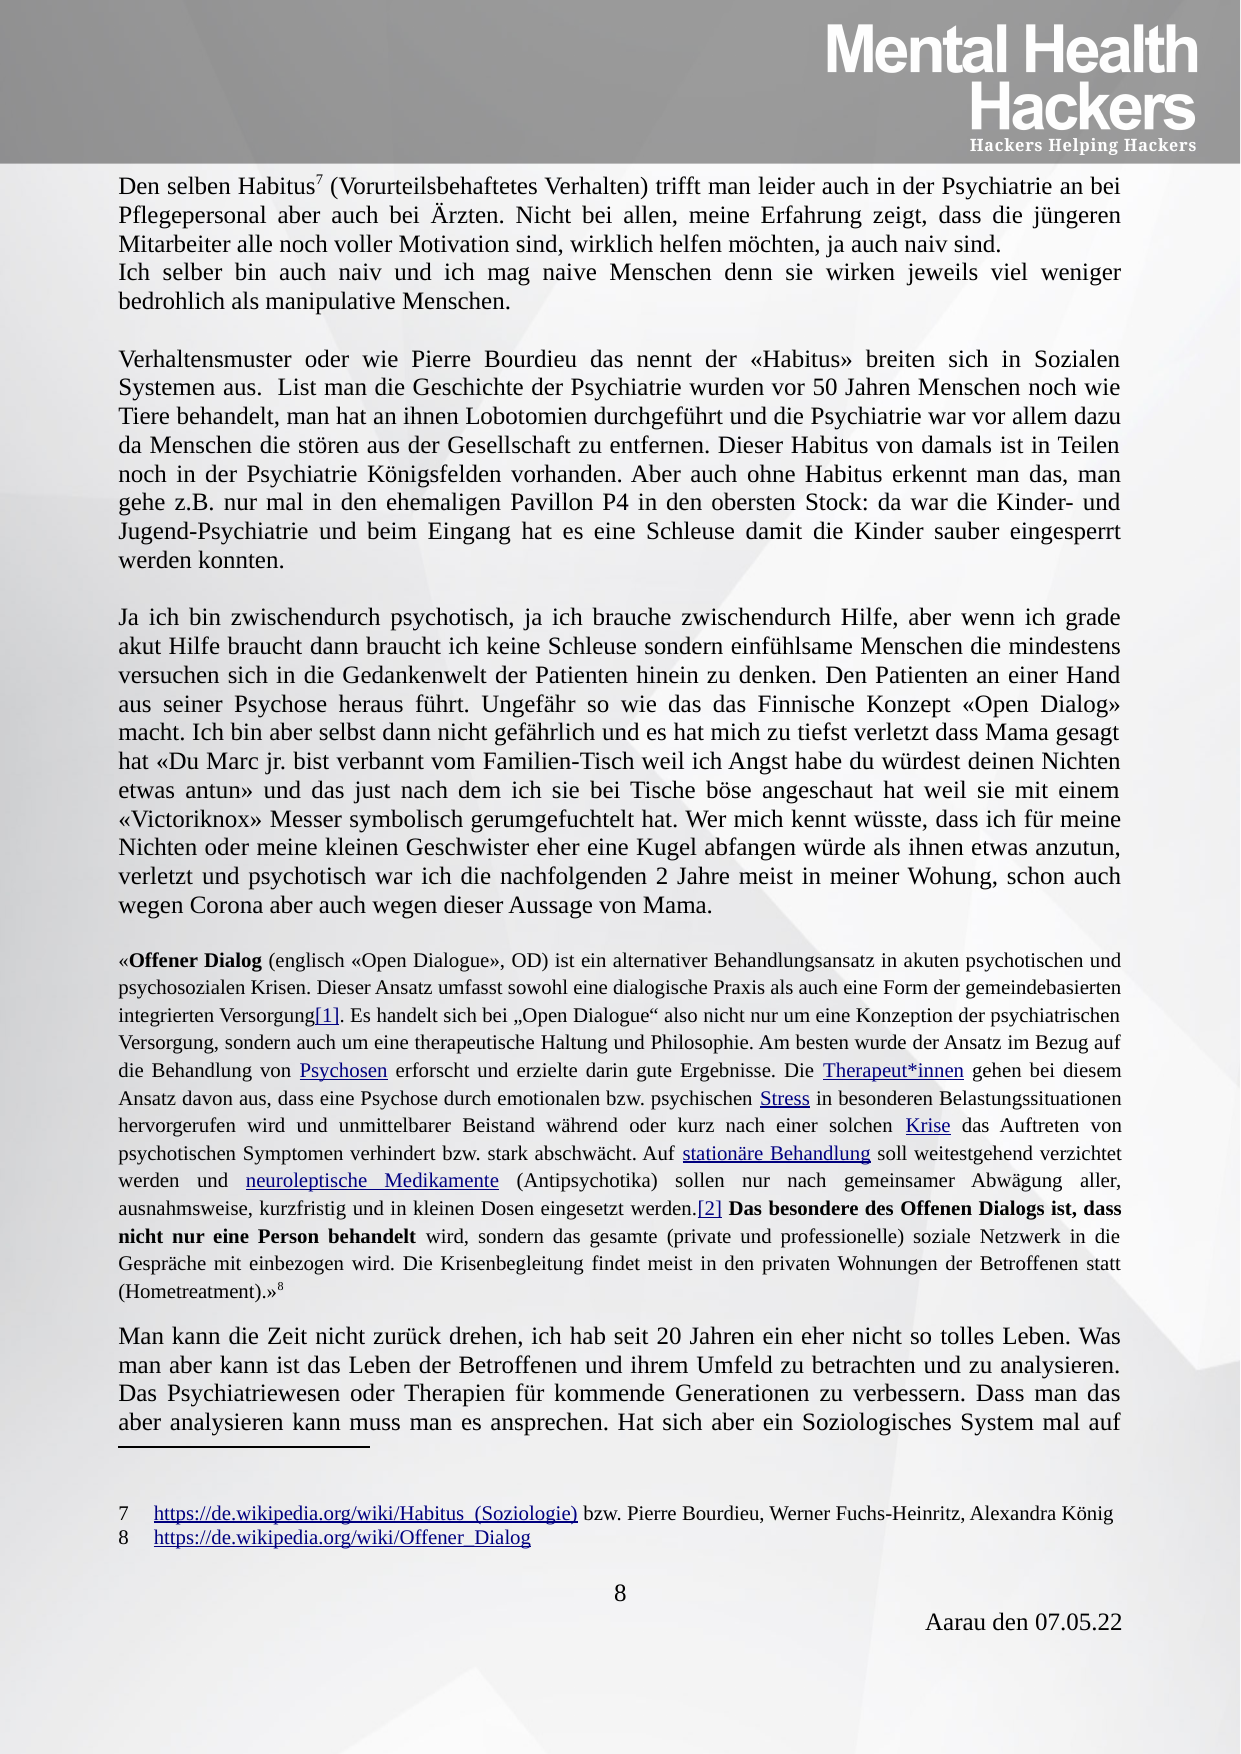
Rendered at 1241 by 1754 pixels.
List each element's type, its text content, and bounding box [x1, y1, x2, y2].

picture [0, 0, 1241, 1754]
text Verhaltensmuster oder wie Pierre Bourdieu das nennt der «Habitus» breiten sich in Sozialen Systemen aus. List man die Geschichte der Psychiatrie wurden vor 50 Jahren Menschen noch wie Tiere behandelt, man hat an ihnen Lobotomien durchgeführt und die Psychiatrie war vor allem dazu da Menschen die stören aus der Gesellschaft zu entfernen. Dieser Habitus von damals ist in Teilen noch in der Psychiatrie Königsfelden vorhanden. Aber auch ohne Habitus erkennt man das, man gehe z.B. nur mal in den ehemaligen Pavillon P4 in den obersten Stock: da war die Kinder- und Jugend-Psychiatrie und beim Eingang hat es eine Schleuse damit die Kinder sauber eingesperrt werden konnten. [118, 344, 1122, 574]
text Ich selber bin auch naiv und ich mag naive Menschen denn sie wirken jeweils viel weniger bedrohlich als manipulative Menschen. [118, 257, 1122, 315]
text Ja ich bin zwischendurch psychotisch, ja ich brauche zwischendurch Hilfe, aber wenn ich grade akut Hilfe braucht dann braucht ich keine Schleuse sondern einfühlsame Menschen die mindestens versuchen sich in die Gedankenwelt der Patienten hinein zu denken. Den Patienten an einer Hand aus seiner Psychose heraus führt. Ungefähr so wie das das Finnische Konzept «Open Dialog» macht. Ich bin aber selbst dann nicht gefährlich und es hat mich zu tiefst verletzt dass Mama gesagt hat «Du Marc jr. bist verbannt vom Familien-Tisch weil ich Angst habe du würdest deinen Nichten etwas antun» und das just nach dem ich sie bei Tische böse angeschaut hat weil sie mit einem «Victoriknox» Messer symbolisch gerumgefuchtelt hat. Wer mich kennt wüsste, dass ich für meine Nichten oder meine kleinen Geschwister eher eine Kugel abfangen würde als ihnen etwas anzutun, verletzt und psychotisch war ich die nachfolgenden 2 Jahre meist in meiner Wohung, schon auch wegen Corona aber auch wegen dieser Aussage von Mama. [118, 602, 1122, 919]
text Man kann die Zeit nicht zurück drehen, ich hab seit 20 Jahren ein eher nicht so tolles Leben. Was man aber kann ist das Leben der Betroffenen und ihrem Umfeld zu betrachten und zu analysieren. Das Psychiatriewesen oder Therapien für kommende Generationen zu verbessern. Dass man das aber analysieren kann muss man es ansprechen. Hat sich aber ein Soziologisches System mal auf [118, 1321, 1122, 1436]
text https://de.wikipedia.org/wiki/Habitus_(Soziologie) bzw. Pierre Bourdieu, Werner Fuchs-Heinritz, Alexandra König [118, 1501, 1122, 1525]
text Den selben Habitus (Vorurteilsbehaftetes Verhalten) trifft man leider auch in der Psychiatrie an bei Pflegepersonal aber auch bei Ärzten. Nicht bei allen, meine Erfahrung zeigt, dass die jüngeren Mitarbeiter alle noch voller Motivation sind, wirklich helfen möchten, ja auch naiv sind. [118, 171, 1122, 257]
text https://de.wikipedia.org/wiki/Offener_Dialog [118, 1525, 1122, 1549]
text «Offener Dialog (englisch «Open Dialogue», OD) ist ein alternativer Behandlungsansatz in akuten psychotischen und psychosozialen Krisen. Dieser Ansatz umfasst sowohl eine dialogische Praxis als auch eine Form der gemeindebasierten integrierten Versorgung[1]. Es handelt sich bei „Open Dialogue“ also nicht nur um eine Konzeption der psychiatrischen Versorgung, sondern auch um eine therapeutische Haltung und Philosophie. Am besten wurde der Ansatz im Bezug auf die Behandlung von Psychosen erforscht und erzielte darin gute Ergebnisse. Die Therapeut*innen gehen bei diesem Ansatz davon aus, dass eine Psychose durch emotionalen bzw. psychischen Stress in besonderen Belastungssituationen hervorgerufen wird und unmittelbarer Beistand während oder kurz nach einer solchen Krise das Auftreten von psychotischen Symptomen verhindert bzw. stark abschwächt. Auf stationäre Behandlung soll weitestgehend verzichtet werden und neuroleptische Medikamente (Antipsychotika) sollen nur nach gemeinsamer Abwägung aller, ausnahmsweise, kurzfristig und in kleinen Dosen eingesetzt werden.[2] Das besondere des Offenen Dialogs ist, dass nicht nur eine Person behandelt wird, sondern das gesamte (private und professionelle) soziale Netzwerk in die Gespräche mit einbezogen wird. Die Krisenbegleitung findet meist in den privaten Wohnungen der Betroffenen statt (Hometreatment).» [118, 947, 1122, 1303]
